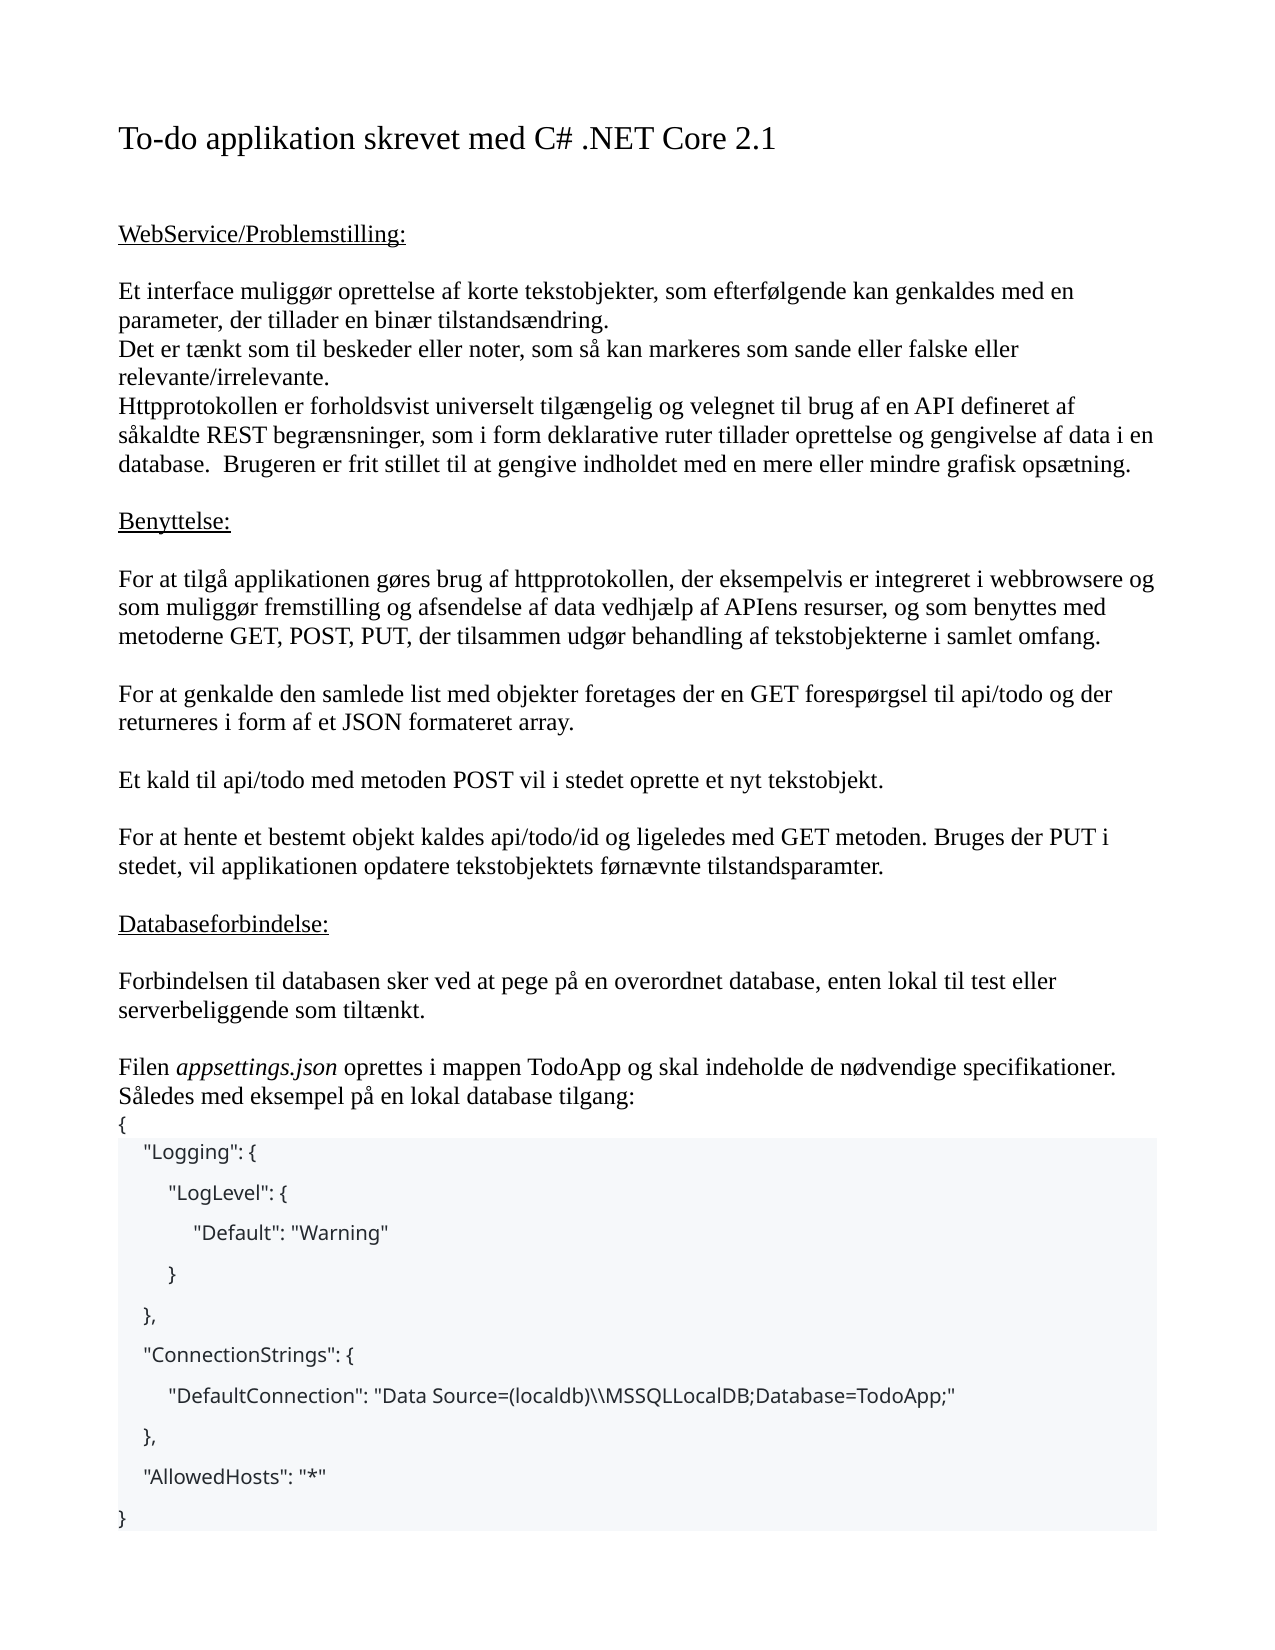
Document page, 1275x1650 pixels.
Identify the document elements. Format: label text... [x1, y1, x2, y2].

text Databaseforbindelse: [118, 909, 1157, 937]
text Et kald til api/todo med metoden POST vil i stedet oprette et nyt tekstobjekt. [118, 765, 1157, 794]
text For at hente et bestemt objekt kaldes api/todo/id og ligeledes med GET metoden. Bruges der PUT i stedet, vil applikationen opdatere tekstobjektets førnævnte tilstandsparamter. [118, 822, 1157, 880]
text Httpprotokollen er forholdsvist universelt tilgængelig og velegnet til brug af en API defineret af såkaldte REST begrænsninger, som i form deklarative ruter tillader oprettelse og gengivelse af data i en database. Brugeren er frit stillet til at gengive indholdet med en mere eller mindre grafisk opsætning. [118, 391, 1157, 477]
text WebService/Problemstilling: [118, 219, 1157, 247]
text { [118, 1110, 1157, 1138]
text }, [118, 1300, 1157, 1328]
text Et interface muliggør oprettelse af korte tekstobjekter, som efterfølgende kan genkaldes med en parameter, der tillader en binær tilstandsændring. [118, 276, 1157, 334]
text Det er tænkt som til beskeder eller noter, som så kan markeres som sande eller falske eller relevante/irrelevante. [118, 334, 1157, 391]
text } [118, 1503, 1157, 1531]
text }, [118, 1422, 1157, 1450]
text } [118, 1259, 1157, 1288]
text To-do applikation skrevet med C# .NET Core 2.1 [118, 118, 1157, 156]
text som muliggør fremstilling og afsendelse af data vedhjælp af APIens resurser, og som benyttes med metoderne GET, POST, PUT, der tilsammen udgør behandling af tekstobjekterne i samlet omfang. [118, 592, 1157, 650]
text "DefaultConnection": "Data Source=(localdb)\\MSSQLLocalDB;Database=TodoApp;" [118, 1381, 1157, 1409]
text "Logging": { [118, 1138, 1157, 1166]
text Således med eksempel på en lokal database tilgang: [118, 1081, 1157, 1110]
text For at tilgå applikationen gøres brug af httpprotokollen, der eksempelvis er integreret i webbrowsere og [118, 564, 1157, 592]
text "Default": "Warning" [118, 1219, 1157, 1247]
text "ConnectionStrings": { [118, 1341, 1157, 1369]
text Filen appsettings.json oprettes i mappen TodoApp og skal indeholde de nødvendige specifikationer. [118, 1052, 1157, 1081]
text Forbindelsen til databasen sker ved at pege på en overordnet database, enten lokal til test eller serverbeliggende som tiltænkt. [118, 966, 1157, 1024]
text Benyttelse: [118, 506, 1157, 535]
text "AllowedHosts": "*" [118, 1463, 1157, 1491]
text For at genkalde den samlede list med objekter foretages der en GET forespørgsel til api/todo og der returneres i form af et JSON formateret array. [118, 679, 1157, 736]
text "LogLevel": { [118, 1178, 1157, 1206]
